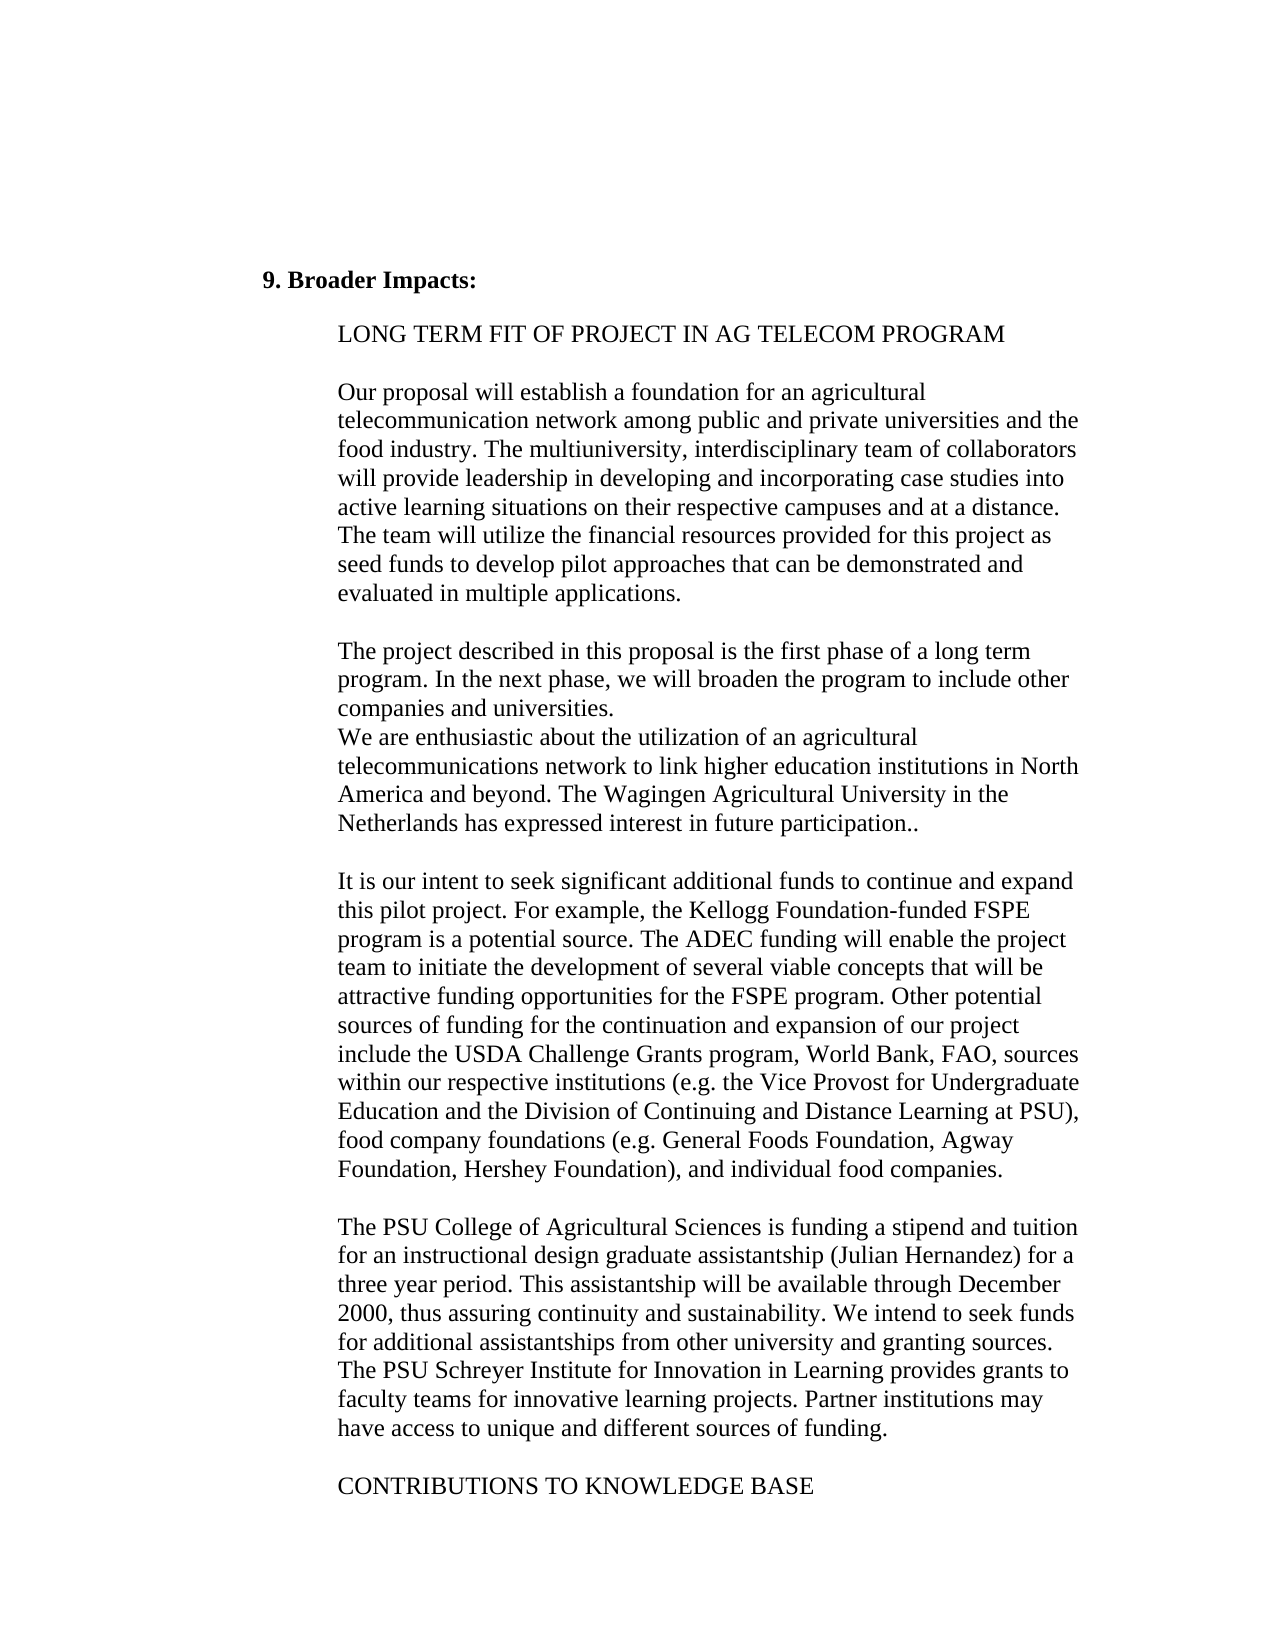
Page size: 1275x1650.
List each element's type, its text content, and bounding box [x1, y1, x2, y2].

text The project described in this proposal is the first phase of a long term program. In the next phase, we will broaden the program to include other companies and universities. We are enthusiastic about the utilization of an agricultural telecommunications network to link higher education institutions in North America and beyond. The Wagingen Agricultural University in the Netherlands has expressed interest in future participation.. [337, 636, 1087, 837]
text It is our intent to seek significant additional funds to continue and expand this pilot project. For example, the Kellogg Foundation-funded FSPE program is a potential source. The ADEC funding will enable the project team to initiate the development of several viable concepts that will be attractive funding opportunities for the FSPE program. Other potential sources of funding for the continuation and expansion of our project include the USDA Challenge Grants program, World Bank, FAO, sources within our respective institutions (e.g. the Vice Provost for Undergraduate Education and the Division of Continuing and Distance Learning at PSU), food company foundations (e.g. General Foods Foundation, Agway Foundation, Hershey Foundation), and individual food companies. [337, 866, 1087, 1182]
text Our proposal will establish a foundation for an agricultural telecommunication network among public and private universities and the food industry. The multiuniversity, interdisciplinary team of collaborators will provide leadership in developing and incorporating case studies into active learning situations on their respective campuses and at a distance. The team will utilize the financial resources provided for this project as seed funds to develop pilot approaches that can be demonstrated and evaluated in multiple applications. [337, 377, 1087, 607]
text CONTRIBUTIONS TO KNOWLEDGE BASE [337, 1471, 1087, 1499]
text The PSU College of Agricultural Sciences is funding a stipend and tuition for an instructional design graduate assistantship (Julian Hernandez) for a three year period. This assistantship will be available through December 2000, thus assuring continuity and sustainability. We intend to seek funds for additional assistantships from other university and granting sources. The PSU Schreyer Institute for Innovation in Learning provides grants to faculty teams for innovative learning projects. Partner institutions may have access to unique and different sources of funding. [337, 1212, 1087, 1442]
text LONG TERM FIT OF PROJECT IN AG TELECOM PROGRAM [337, 319, 1087, 347]
text 9. Broader Impacts: [262, 150, 1087, 294]
